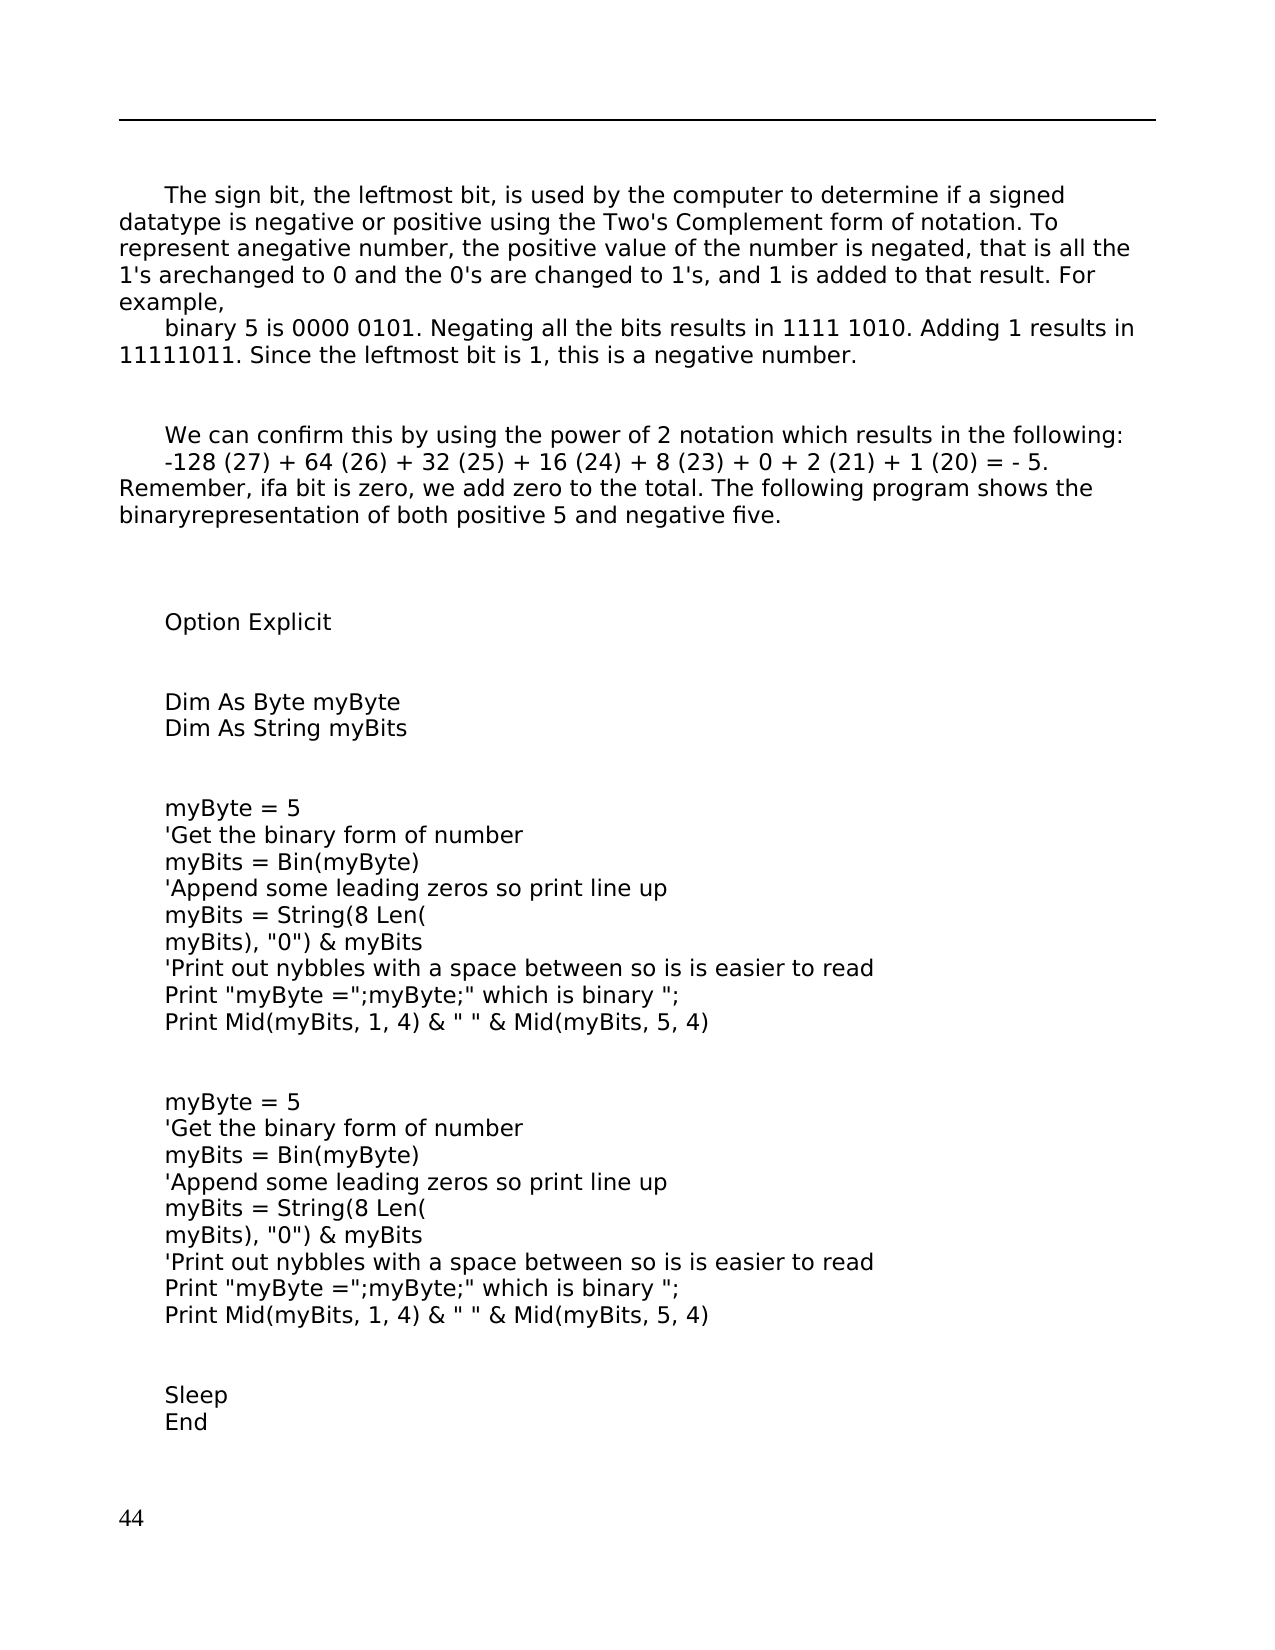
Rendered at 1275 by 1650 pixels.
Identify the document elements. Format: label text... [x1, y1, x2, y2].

text Dim As Byte myByte [118, 689, 1156, 716]
text Print "myByte =";myByte;" which is binary "; [118, 982, 1156, 1009]
text Dim As String myBits [118, 716, 1156, 742]
text myBits = Bin(myByte) [118, 849, 1156, 876]
text myBits = Bin(myByte) [118, 1142, 1156, 1169]
text 'Get the binary form of number [118, 1116, 1156, 1142]
text We can confirm this by using the power of 2 notation which results in the following: [118, 422, 1156, 449]
text myBits = String(8 Len( [118, 1196, 1156, 1222]
text 'Append some leading zeros so print line up [118, 1169, 1156, 1196]
text 'Get the binary form of number [118, 822, 1156, 849]
text binary 5 is 0000 0101. Negating all the bits results in 1111 1010. Adding 1 results in 11111011. Since the leftmost bit is 1, this is a negative number. [118, 316, 1156, 369]
text myBits = String(8 Len( [118, 902, 1156, 929]
text End [118, 1409, 1156, 1436]
text Print Mid(myBits, 1, 4) & " " & Mid(myBits, 5, 4) [118, 1009, 1156, 1036]
text -128 (27) + 64 (26) + 32 (25) + 16 (24) + 8 (23) + 0 + 2 (21) + 1 (20) = - 5. Remember, ifa bit is zero, we add zero to the total. The following program shows the binaryrepresentation of both positive 5 and negative five. [118, 449, 1156, 529]
text myBits), "0") & myBits [118, 929, 1156, 956]
text Option Explicit [118, 609, 1156, 636]
text 'Print out nybbles with a space between so is is easier to read [118, 1249, 1156, 1276]
text 'Append some leading zeros so print line up [118, 876, 1156, 902]
text myBits), "0") & myBits [118, 1222, 1156, 1249]
text myByte = 5 [118, 796, 1156, 822]
text Sleep [118, 1382, 1156, 1409]
text 'Print out nybbles with a space between so is is easier to read [118, 956, 1156, 982]
text myByte = 5 [118, 1089, 1156, 1116]
text Print Mid(myBits, 1, 4) & " " & Mid(myBits, 5, 4) [118, 1302, 1156, 1329]
text Print "myByte =";myByte;" which is binary "; [118, 1276, 1156, 1302]
text The sign bit, the leftmost bit, is used by the computer to determine if a signed datatype is negative or positive using the Two's Complement form of notation. To represent anegative number, the positive value of the number is negated, that is all the 1's arechanged to 0 and the 0's are changed to 1's, and 1 is added to that result. For example, [118, 182, 1156, 316]
